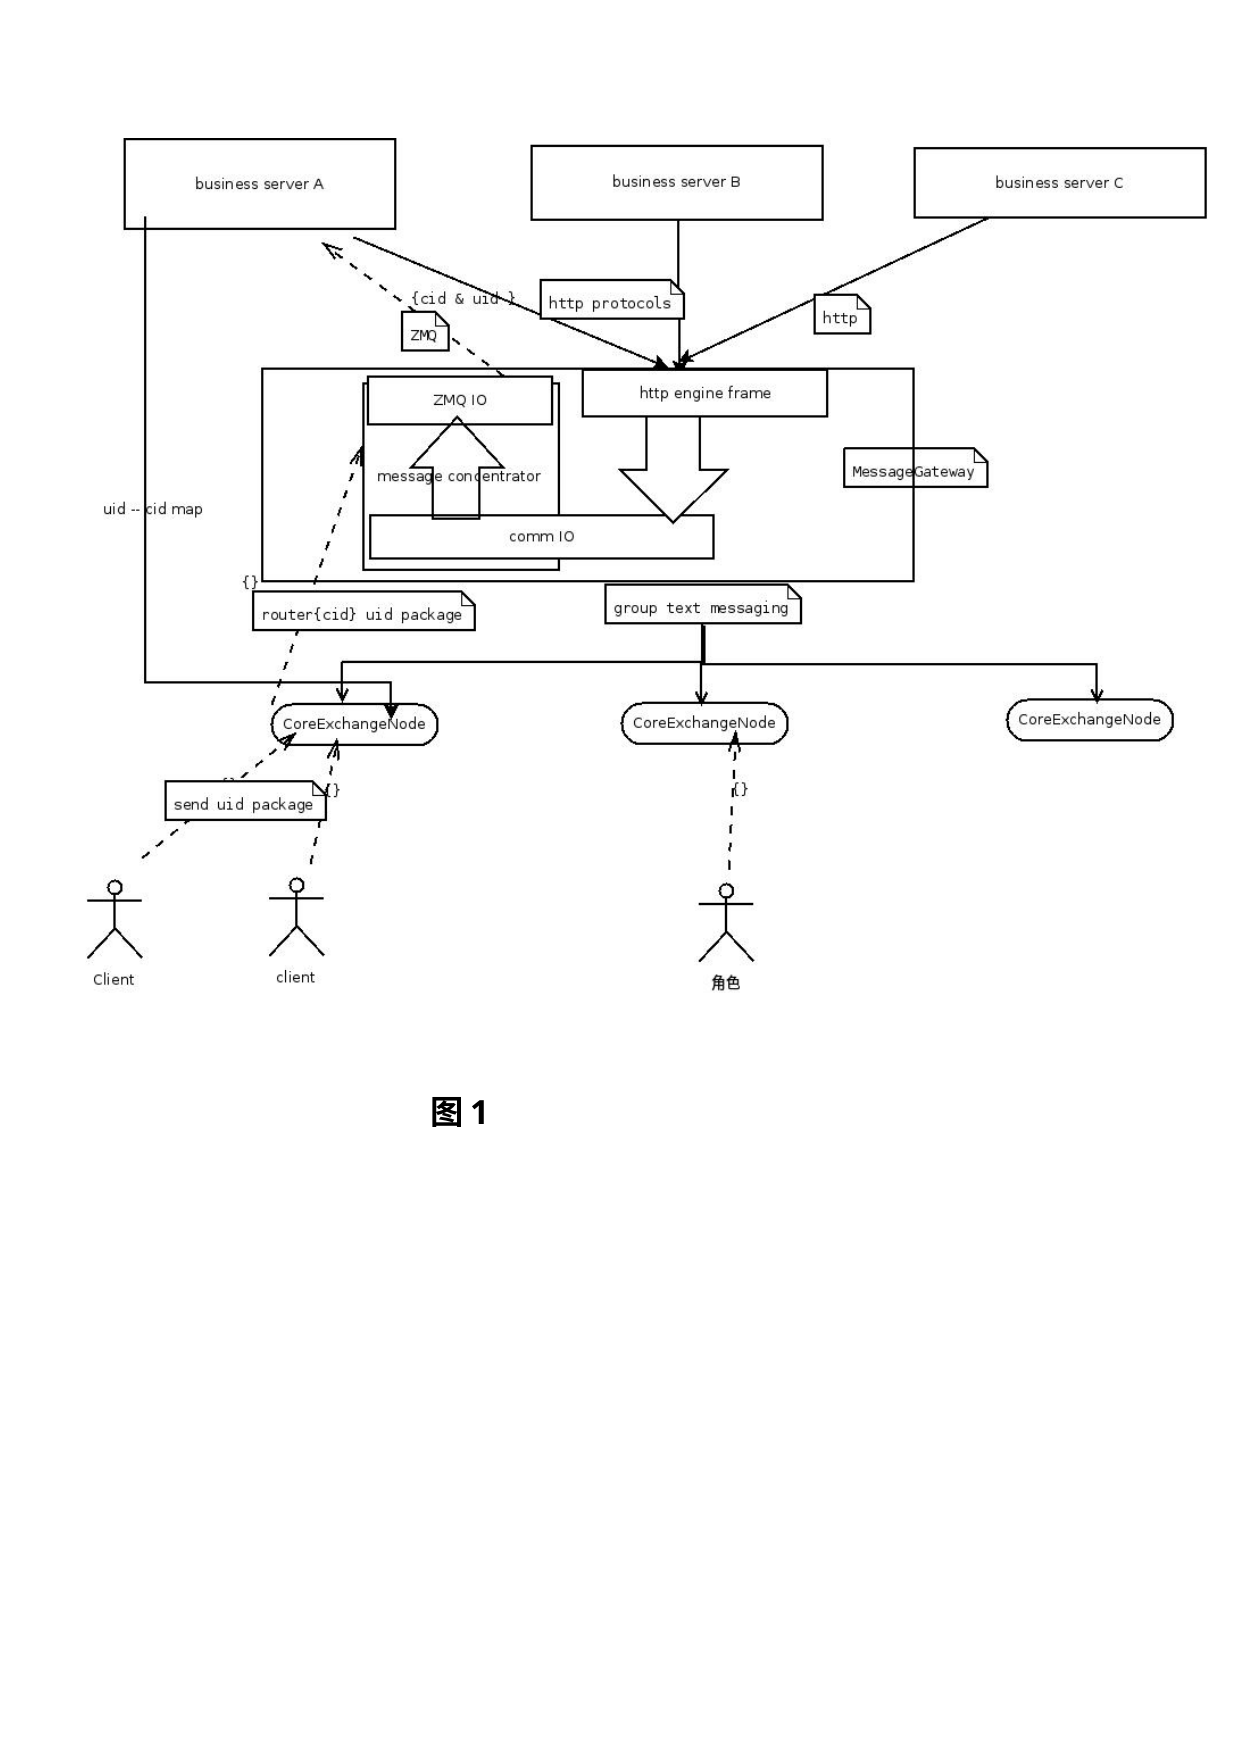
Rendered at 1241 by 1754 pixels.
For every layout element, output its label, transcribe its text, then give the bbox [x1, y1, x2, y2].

picture [85, 138, 1208, 995]
text 图1 [118, 1086, 1122, 1134]
